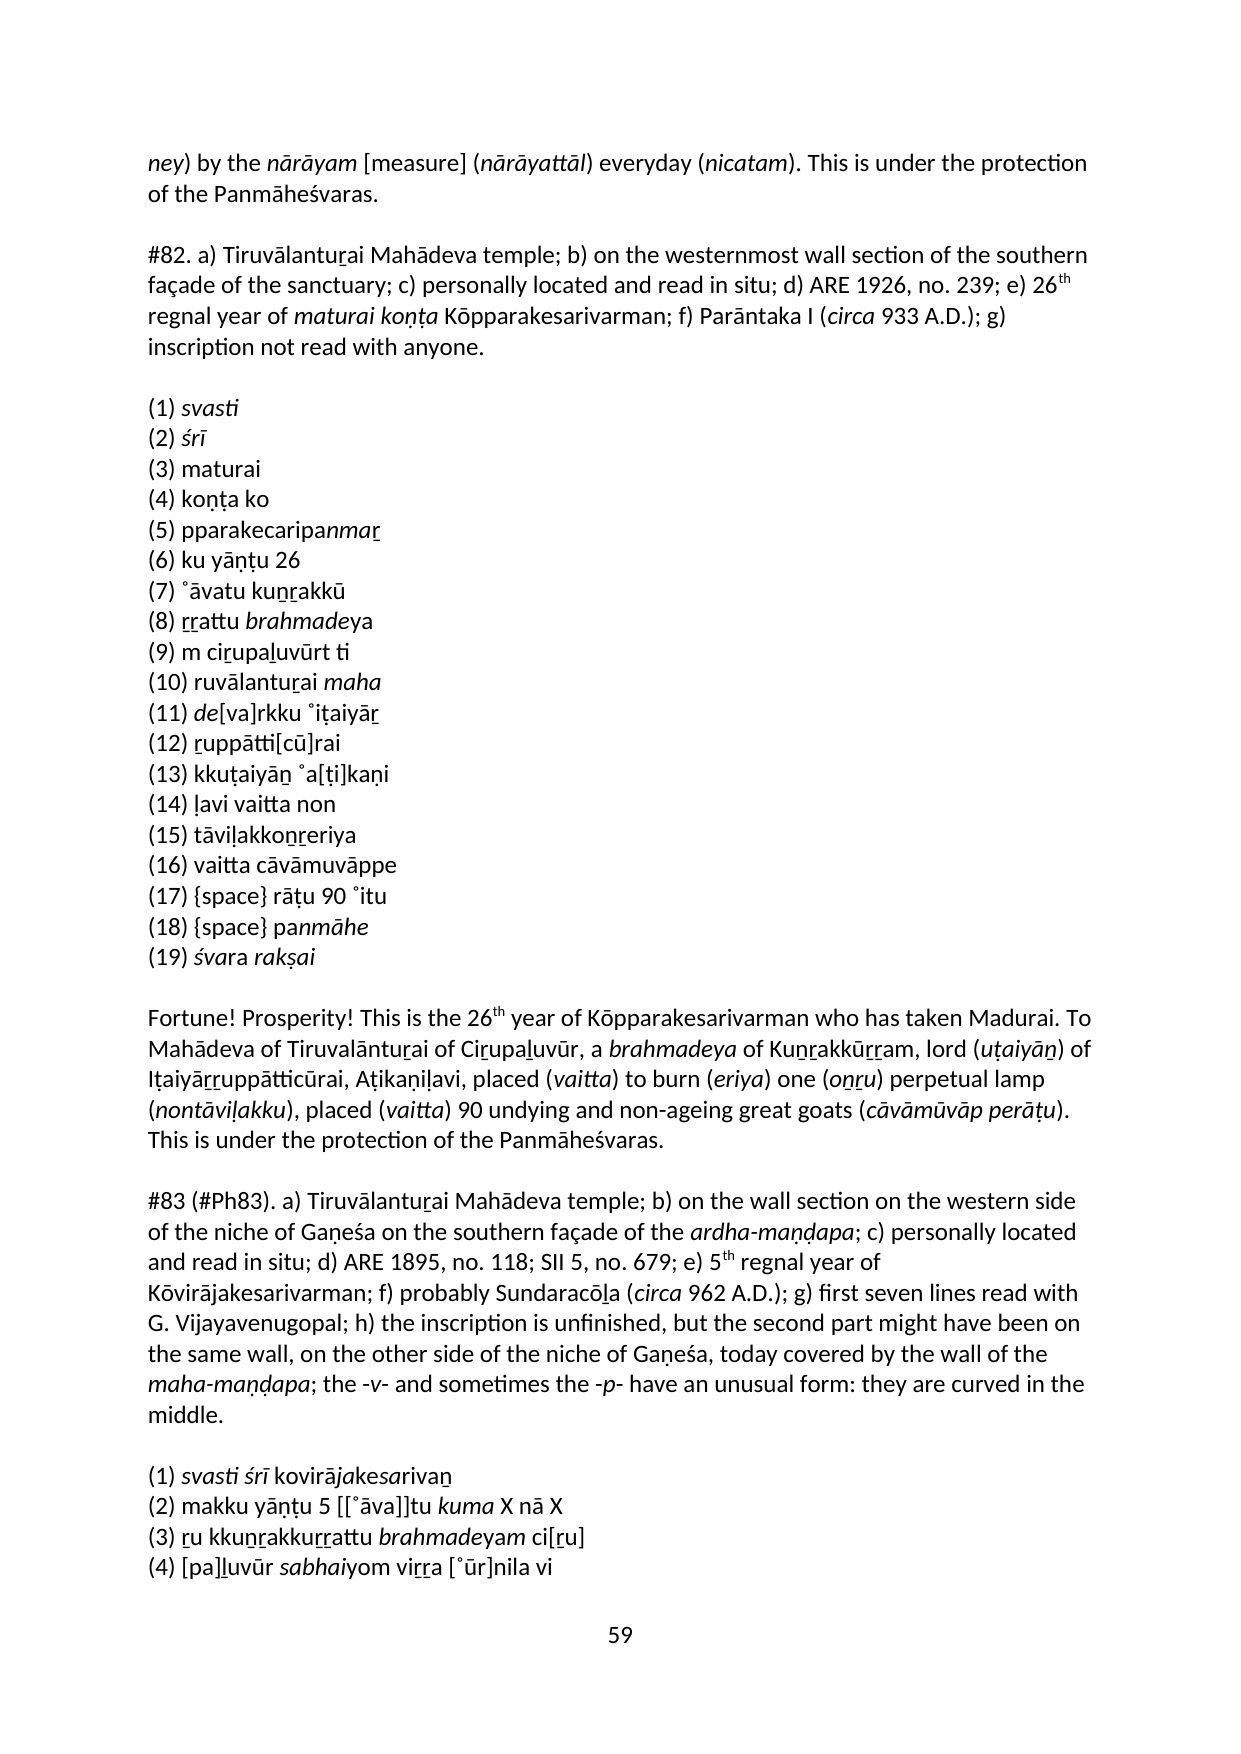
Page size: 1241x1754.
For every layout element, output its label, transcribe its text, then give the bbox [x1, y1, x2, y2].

text (11) de[va]rkku ˚iṭaiyāṟ [148, 697, 1093, 727]
text (1) svasti śrī kovirājakesarivaṉ [148, 1460, 1093, 1491]
text (13) kkuṭaiyāṉ ˚a[ṭi]kaṇi [148, 758, 1093, 788]
text (19) śvara rakṣai [148, 941, 1093, 972]
text (8) ṟṟattu brahmadeya [148, 605, 1093, 636]
text (12) ṟuppātti[cū]rai [148, 727, 1093, 758]
text (2) śrī [148, 422, 1093, 453]
text (16) vaitta cāvāmuvāppe [148, 849, 1093, 880]
text (1) svasti [148, 392, 1093, 422]
text (10) ruvālantuṟai maha [148, 666, 1093, 697]
text (5) pparakecaripanmaṟ [148, 514, 1093, 544]
text (4) [pa]ḻuvūr sabhaiyom viṟṟa [˚ūr]nila vi [148, 1552, 1093, 1582]
text (14) ḷavi vaitta non [148, 788, 1093, 819]
text (7) ˚āvatu kuṉṟakkū [148, 575, 1093, 605]
text #83 (#Ph83). a) Tiruvālantuṟai Mahādeva temple; b) on the wall section on the western side of the niche of Gaṇeśa on the southern façade of the ardha-maṇḍapa; c) personally located and read in situ; d) ARE 1895, no. 118; SII 5, no. 679; e) 5th regnal year of Kōvirājakesarivarman; f) probably Sundaracōḻa (circa 962 A.D.); g) first seven lines read with G. Vijayavenugopal; h) the inscription is unfinished, but the second part might have been on the same wall, on the other side of the niche of Gaṇeśa, today covered by the wall of the maha-maṇḍapa; the -v- and sometimes the -p- have an unusual form: they are curved in the middle. [148, 1185, 1093, 1429]
text (6) ku yāṇṭu 26 [148, 544, 1093, 575]
text Fortune! Prosperity! This is the 26th year of Kōpparakesarivarman who has taken Madurai. To Mahādeva of Tiruvalāntuṟai of Ciṟupaḻuvūr, a brahmadeya of Kuṉṟakkūṟṟam, lord (uṭaiyāṉ) of Iṭaiyāṟṟuppātticūrai, Aṭikaṇiḷavi, placed (vaitta) to burn (eriya) one (oṉṟu) perpetual lamp (nontāviḷakku), placed (vaitta) 90 undying and non-ageing great goats (cāvāmūvāp perāṭu). This is under the protection of the Panmāheśvaras. [148, 1002, 1093, 1155]
text ney) by the nārāyam [measure] (nārāyattāl) everyday (nicatam). This is under the protection of the Panmāheśvaras. [148, 148, 1093, 209]
text #82. a) Tiruvālantuṟai Mahādeva temple; b) on the westernmost wall section of the southern façade of the sanctuary; c) personally located and read in situ; d) ARE 1926, no. 239; e) 26th regnal year of maturai koṇṭa Kōpparakesarivarman; f) Parāntaka I (circa 933 A.D.); g) inscription not read with anyone. [148, 239, 1093, 361]
text (17) {space} rāṭu 90 ˚itu [148, 880, 1093, 911]
text (18) {space} panmāhe [148, 911, 1093, 941]
text (3) maturai [148, 453, 1093, 483]
text (4) koṇṭa ko [148, 483, 1093, 514]
text (9) m ciṟupaḻuvūrt ti [148, 636, 1093, 666]
text (3) ṟu kkuṉṟakkuṟṟattu brahmadeyam ci[ṟu] [148, 1521, 1093, 1552]
text (2) makku yāṇṭu 5 [[˚āva]]tu kuma X nā X [148, 1491, 1093, 1521]
text (15) tāviḷakkoṉṟeriya [148, 819, 1093, 849]
